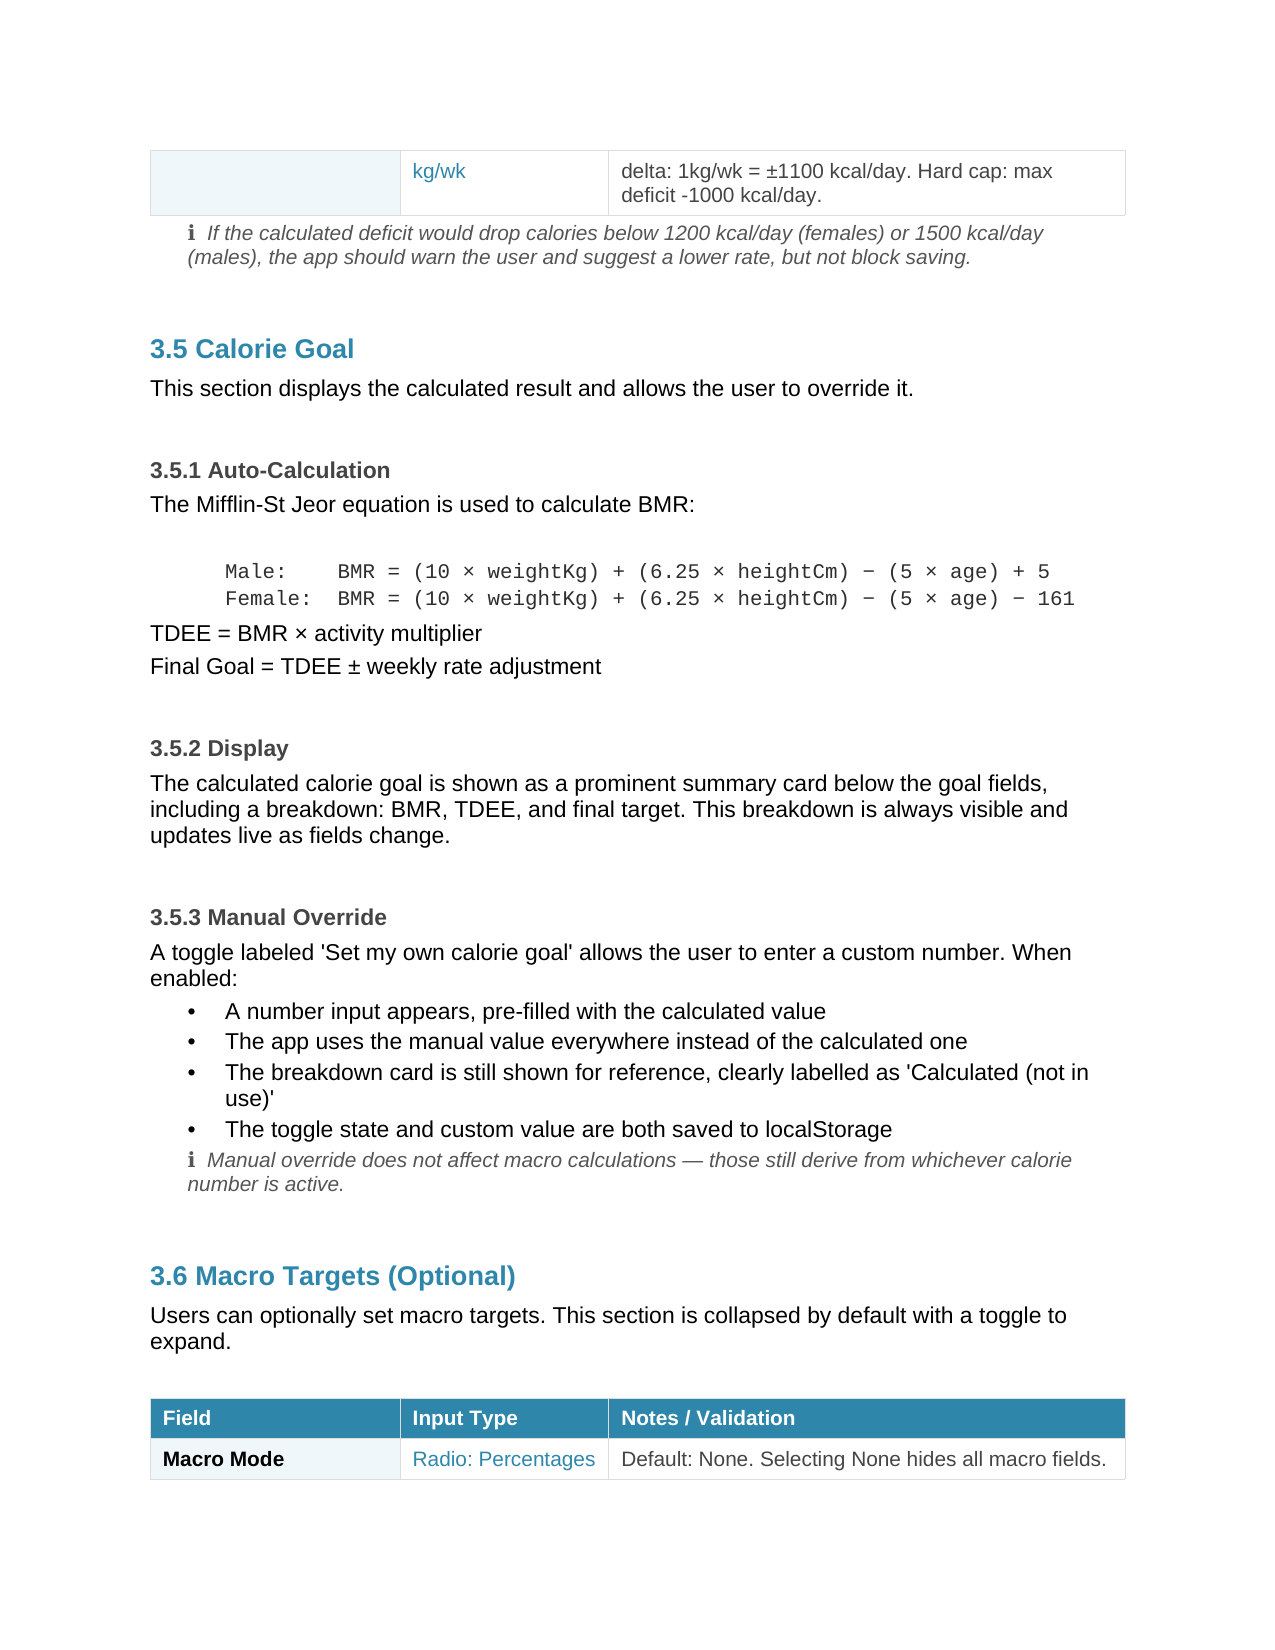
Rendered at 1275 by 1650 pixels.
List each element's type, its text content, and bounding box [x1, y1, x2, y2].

table_header Notes / Validation [609, 1399, 1125, 1438]
subtitle 3.5.3 Manual Override [150, 904, 1125, 931]
text A toggle labeled 'Set my own calorie goal' allows the user to enter a custom number. When enabled: [150, 939, 1125, 992]
text ℹ️ Manual override does not affect macro calculations — those still derive from whichever calorie number is active. [187, 1148, 1125, 1196]
table_cell Default: None. Selecting None hides all macro fields. [609, 1439, 1125, 1479]
table_cell [151, 151, 400, 215]
table_cell kg/wk [401, 151, 608, 215]
text This section displays the calculated result and allows the user to override it. [150, 375, 1125, 401]
text Final Goal = TDEE ± weekly rate adjustment [150, 653, 1125, 679]
list A number input appears, pre-filled with the calculated value [187, 998, 1125, 1024]
list The toggle state and custom value are both saved to localStorage [187, 1116, 1125, 1142]
list The app uses the manual value everywhere instead of the calculated one [187, 1028, 1125, 1055]
table_header Field [151, 1399, 400, 1438]
text The calculated calorie goal is shown as a prominent summary card below the goal fields, including a breakdown: BMR, TDEE, and final target. This breakdown is always visible and updates live as fields change. [150, 769, 1125, 849]
table_header Input Type [401, 1399, 608, 1438]
table_cell Macro Mode [151, 1439, 400, 1479]
subtitle 3.6 Macro Targets (Optional) [150, 1260, 1125, 1291]
subtitle 3.5.2 Display [150, 735, 1125, 761]
subtitle 3.5.1 Auto-Calculation [150, 457, 1125, 483]
list The breakdown card is still shown for reference, clearly labelled as 'Calculated (not in use)' [187, 1059, 1125, 1112]
text ℹ️ If the calculated deficit would drop calories below 1200 kcal/day (females) or 1500 kcal/day (males), the app should warn the user and suggest a lower rate, but not block saving. [187, 221, 1125, 269]
table_cell delta: 1kg/wk = ±1100 kcal/day. Hard cap: max deficit -1000 kcal/day. [609, 151, 1125, 215]
text Male: BMR = (10 × weightKg) + (6.25 × heightCm) − (5 × age) + 5 [225, 561, 1125, 584]
text Female: BMR = (10 × weightKg) + (6.25 × heightCm) − (5 × age) − 161 [225, 588, 1125, 612]
text TDEE = BMR × activity multiplier [150, 620, 1125, 647]
table_cell Radio: Percentages [401, 1439, 608, 1479]
text Users can optionally set macro targets. This section is collapsed by default with a toggle to expand. [150, 1302, 1125, 1354]
text The Mifflin-St Jeor equation is used to calculate BMR: [150, 491, 1125, 518]
subtitle 3.5 Calorie Goal [150, 333, 1125, 364]
